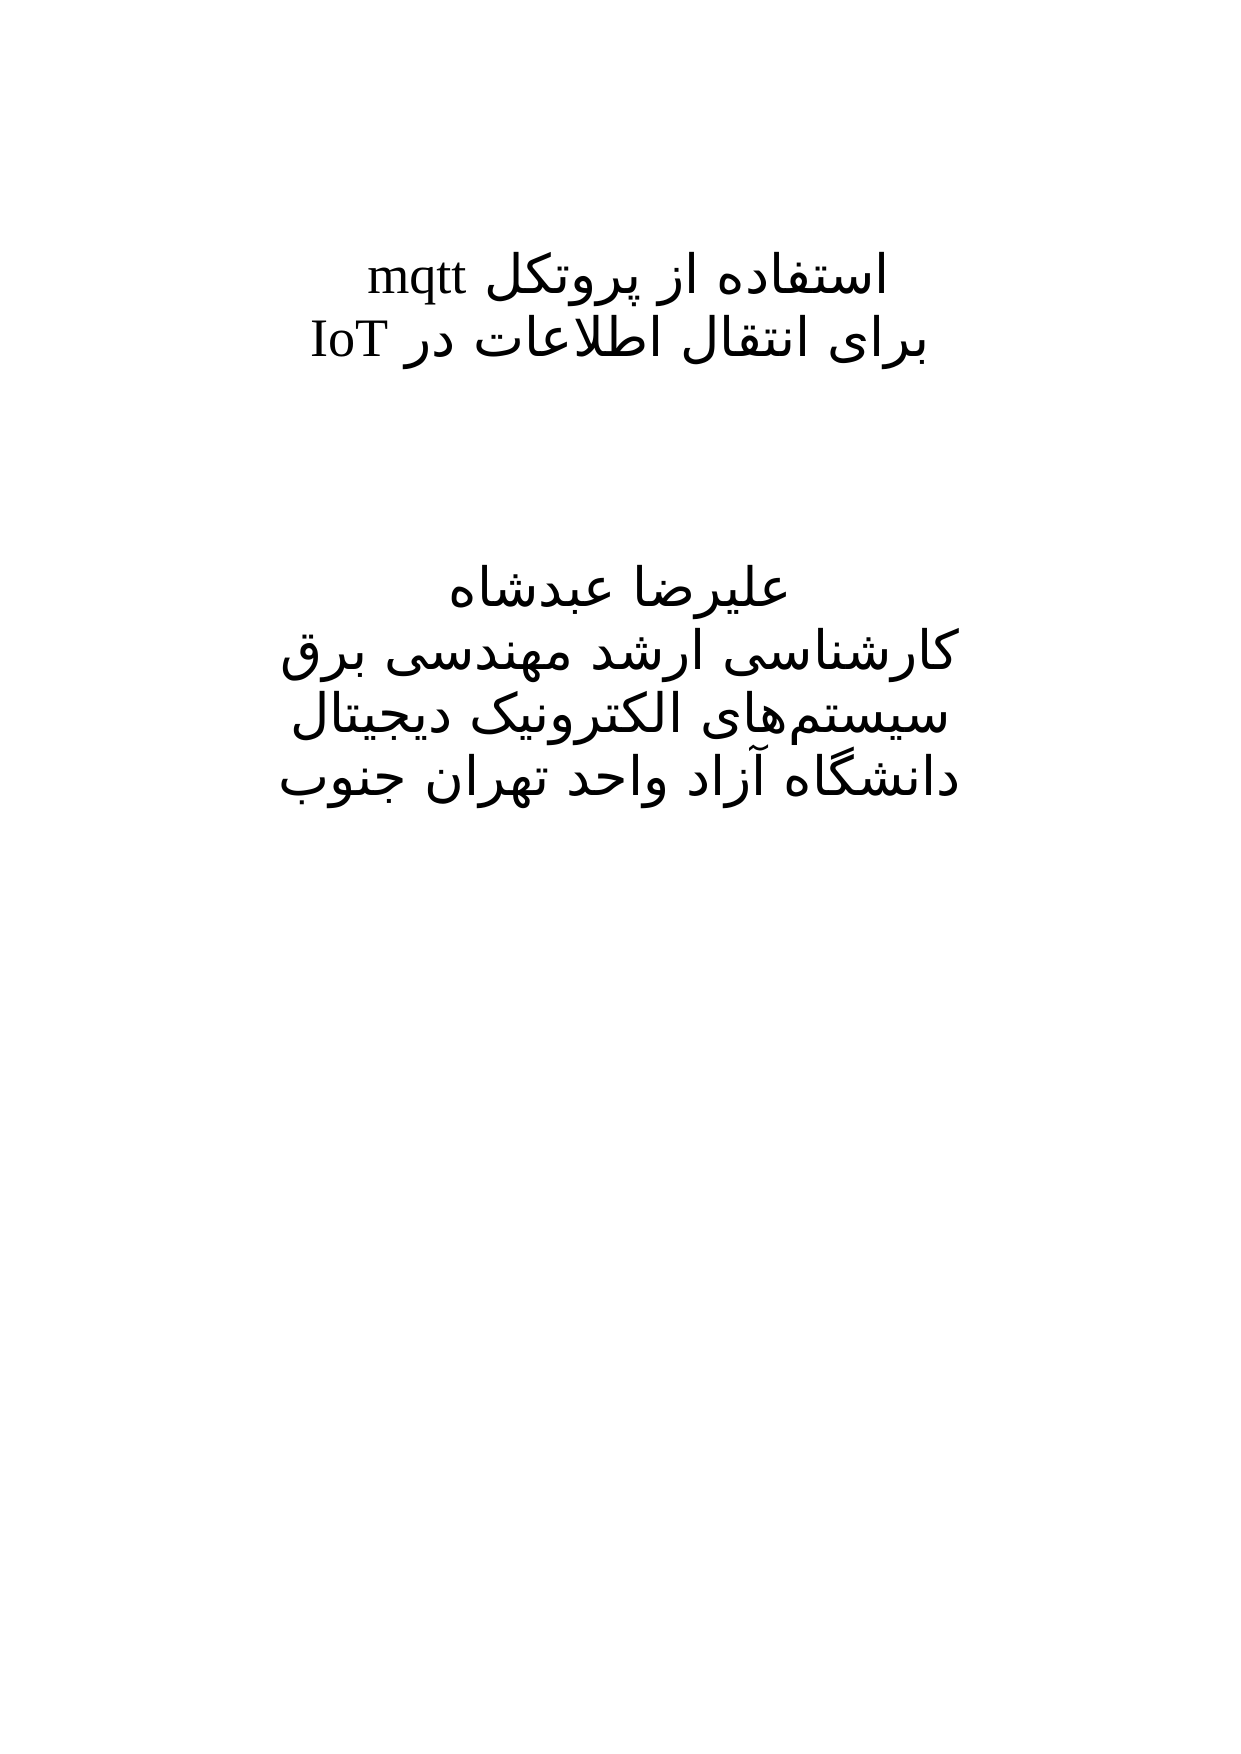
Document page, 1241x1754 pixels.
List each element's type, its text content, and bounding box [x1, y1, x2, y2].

text علیرضا عبدشاه [118, 556, 1122, 619]
text دانشگاه آزاد واحد تهران جنوب [118, 745, 1122, 808]
text استفاده از پروتکل mqtt [118, 243, 1122, 306]
text سیستم‌های الکترونیک دیجیتال [118, 682, 1122, 745]
text کارشناسی ارشد مهندسی برق [118, 619, 1122, 682]
text برای انتقال اطلاعات در IoT [118, 306, 1122, 369]
